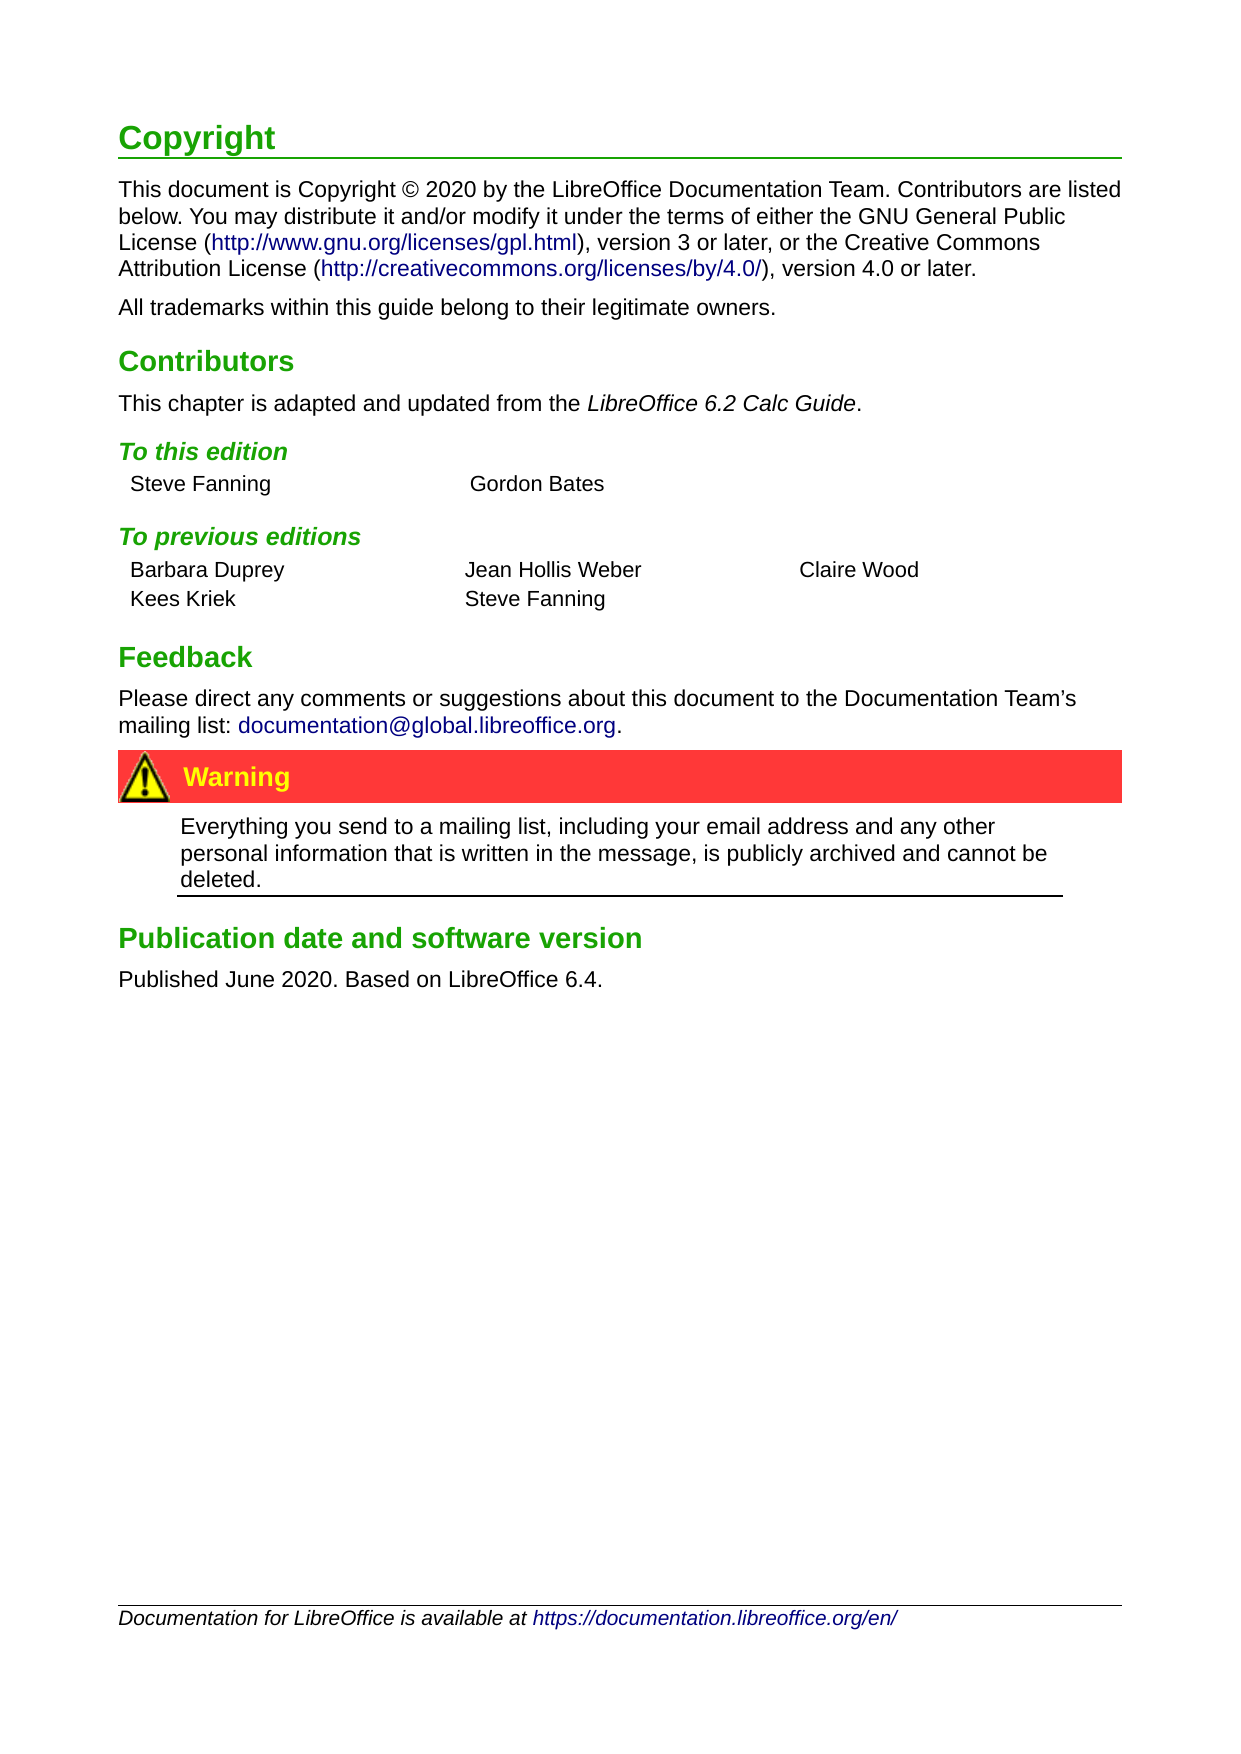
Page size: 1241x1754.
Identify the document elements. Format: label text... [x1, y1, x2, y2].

subtitle Feedback [118, 640, 1122, 673]
table_header Barbara Duprey [118, 556, 453, 586]
text Everything you send to a mailing list, including your email address and any other personal information that is written in the message, is publicly archived and cannot be deleted. [177, 810, 1063, 895]
text This document is Copyright © 2020 by the LibreOffice Documentation Team. Contributors are listed below. You may distribute it and/or modify it under the terms of either the GNU General Public License (http://www.gnu.org/licenses/gpl.html), version 3 or later, or the Creative Commons Attribution License (http://creativecommons.org/licenses/by/4.0/), version 4.0 or later. [118, 176, 1122, 282]
table_cell Kees Kriek [118, 586, 453, 616]
table_cell [788, 586, 1122, 616]
text This chapter is adapted and updated from the LibreOffice 6.2 Calc Guide. [118, 389, 1122, 416]
table_header [789, 471, 1122, 501]
picture [119, 751, 170, 802]
subtitle To this edition [118, 437, 1122, 465]
table_header Jean Hollis Weber [453, 556, 787, 586]
subtitle Publication date and software version [118, 921, 1122, 954]
subtitle Warning [118, 750, 1122, 803]
text Please direct any comments or suggestions about this document to the Documentation Team’s mailing list: documentation@global.libreoffice.org. [118, 685, 1122, 738]
subtitle To previous editions [118, 522, 1122, 551]
text All trademarks within this guide belong to their legitimate owners. [118, 294, 1122, 321]
table_header Claire Wood [788, 556, 1122, 586]
table_header Gordon Bates [458, 471, 789, 501]
table_header Steve Fanning [118, 471, 458, 501]
subtitle Copyright [118, 118, 1122, 157]
subtitle Contributors [118, 344, 1122, 378]
table_cell Steve Fanning [453, 586, 787, 616]
text Published June 2020. Based on LibreOffice 6.4. [118, 966, 1122, 993]
